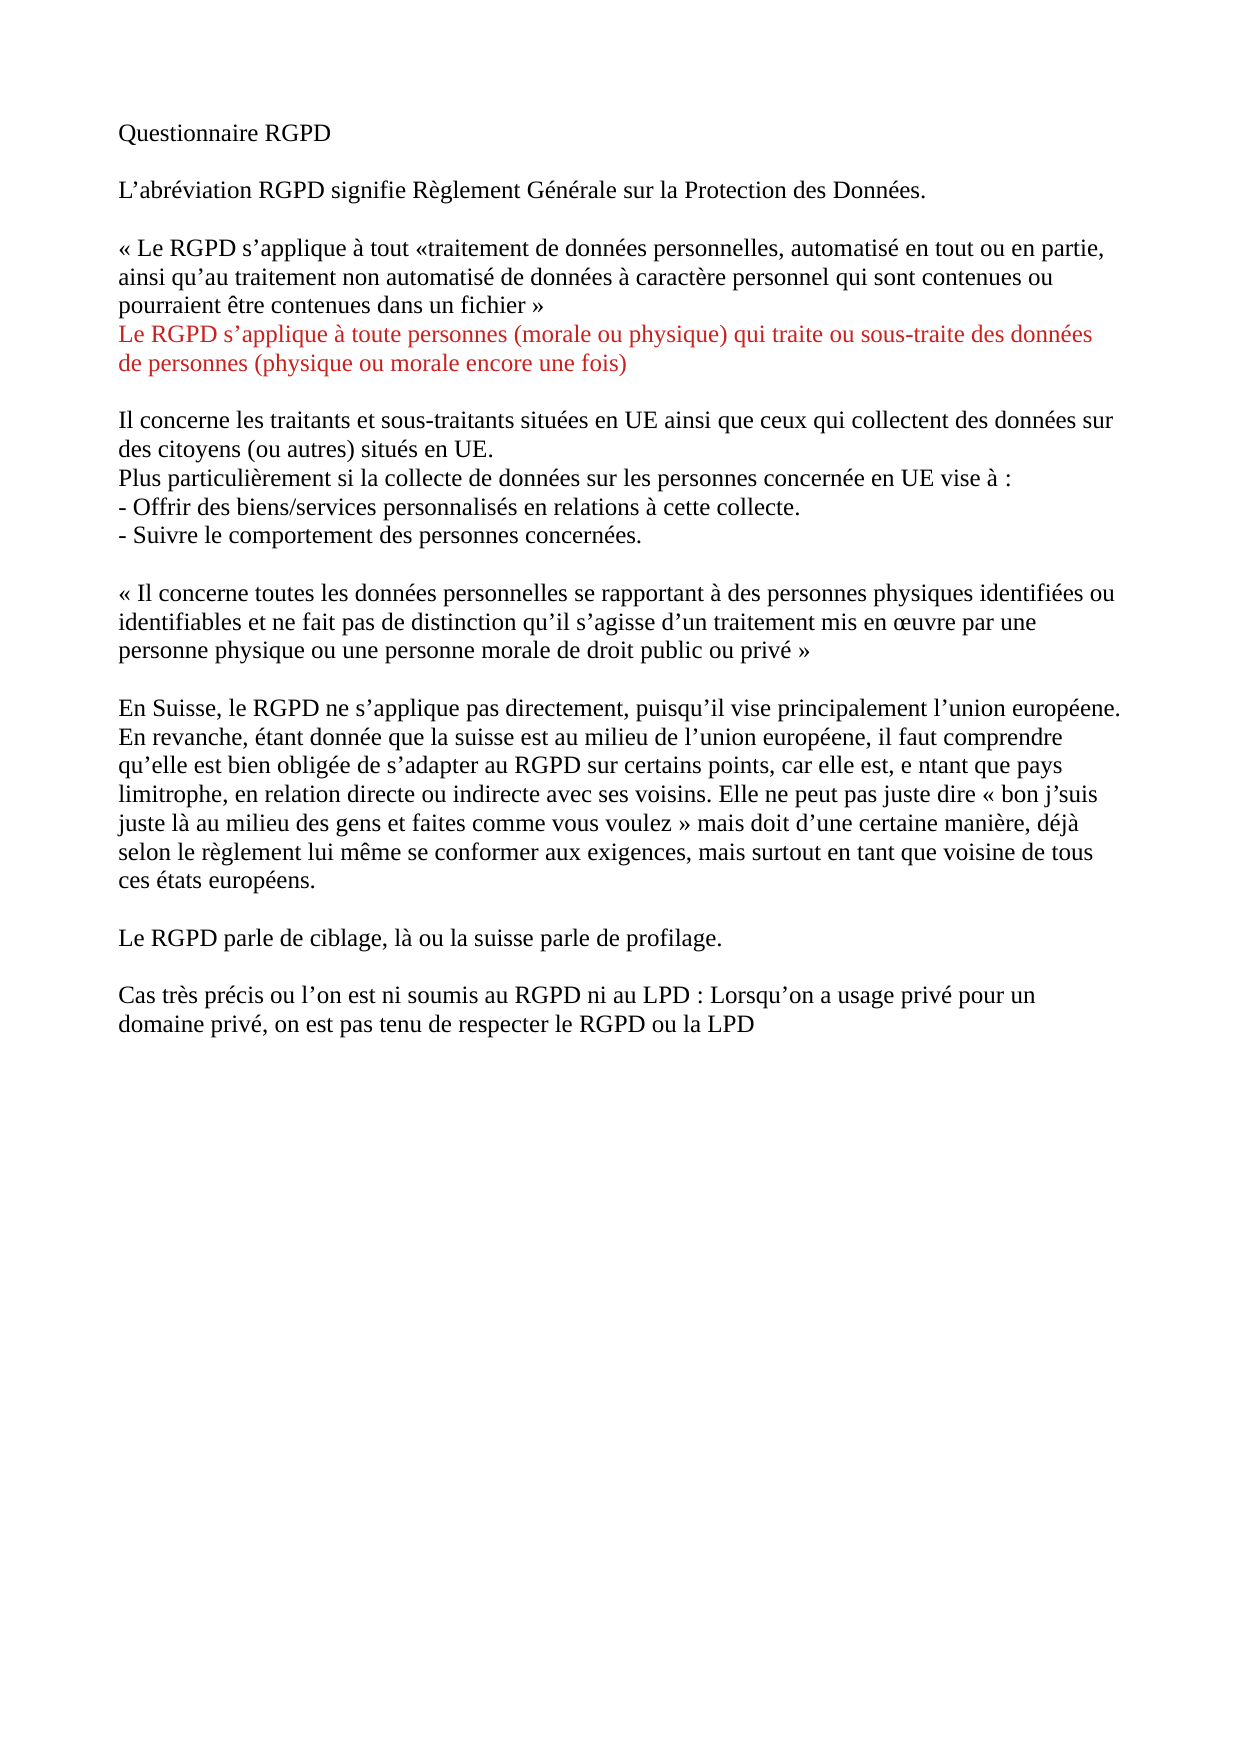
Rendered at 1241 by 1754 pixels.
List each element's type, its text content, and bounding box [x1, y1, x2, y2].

text « Le RGPD s’applique à tout «traitement de données personnelles, automatisé en tout ou en partie, ainsi qu’au traitement non automatisé de données à caractère personnel qui sont contenues ou pourraient être contenues dans un fichier » [118, 233, 1122, 319]
text - Suivre le comportement des personnes concernées. [118, 521, 1122, 549]
text En Suisse, le RGPD ne s’applique pas directement, puisqu’il vise principalement l’union européene. En revanche, étant donnée que la suisse est au milieu de l’union européene, il faut comprendre qu’elle est bien obligée de s’adapter au RGPD sur certains points, car elle est, e ntant que pays limitrophe, en relation directe ou indirecte avec ses voisins. Elle ne peut pas juste dire « bon j’suis juste là au milieu des gens et faites comme vous voulez » mais doit d’une certaine manière, déjà selon le règlement lui même se conformer aux exigences, mais surtout en tant que voisine de tous ces états européens. [118, 693, 1122, 894]
text Le RGPD s’applique à toute personnes (morale ou physique) qui traite ou sous-traite des données de personnes (physique ou morale encore une fois) [118, 319, 1122, 377]
text Cas très précis ou l’on est ni soumis au RGPD ni au LPD : Lorsqu’on a usage privé pour un domaine privé, on est pas tenu de respecter le RGPD ou la LPD [118, 981, 1122, 1038]
text Plus particulièrement si la collecte de données sur les personnes concernée en UE vise à : [118, 463, 1122, 492]
text « Il concerne toutes les données personnelles se rapportant à des personnes physiques identifiées ou identifiables et ne fait pas de distinction qu’il s’agisse d’un traitement mis en œuvre par une personne physique ou une personne morale de droit public ou privé » [118, 578, 1122, 664]
text - Offrir des biens/services personnalisés en relations à cette collecte. [118, 492, 1122, 521]
text L’abréviation RGPD signifie Règlement Générale sur la Protection des Données. [118, 176, 1122, 204]
text Il concerne les traitants et sous-traitants situées en UE ainsi que ceux qui collectent des données sur des citoyens (ou autres) situés en UE. [118, 406, 1122, 463]
text Questionnaire RGPD [118, 118, 1122, 147]
text Le RGPD parle de ciblage, là ou la suisse parle de profilage. [118, 923, 1122, 952]
